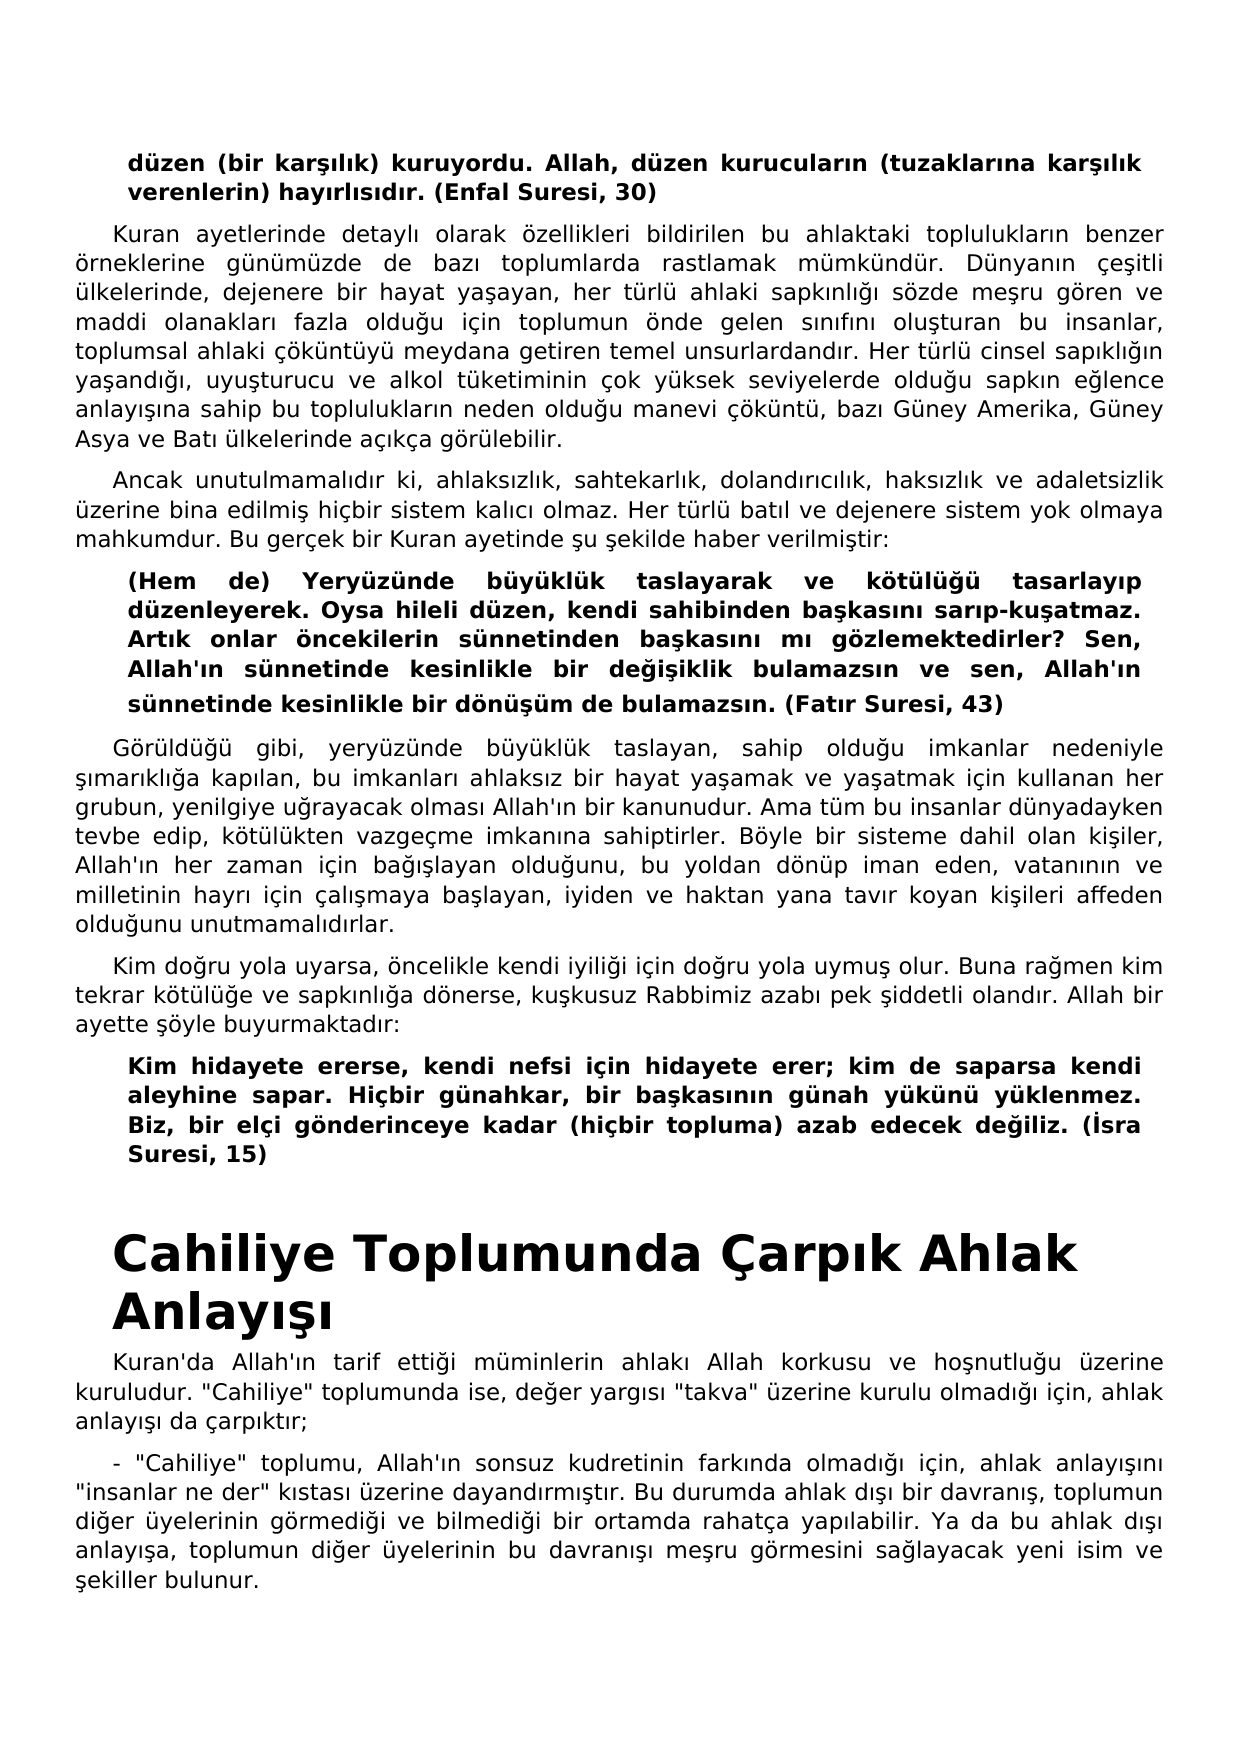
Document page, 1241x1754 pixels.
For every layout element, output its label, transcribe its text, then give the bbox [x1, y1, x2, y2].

subtitle Cahiliye Toplumunda Çarpık Ahlak Anlayışı [112, 1225, 1165, 1341]
text - "Cahiliye" toplumu, Allah'ın sonsuz kudretinin farkında olmadığı için, ahlak anlayışını "insanlar ne der" kıstası üzerine dayandırmıştır. Bu durumda ahlak dışı bir davranış, toplumun diğer üyelerinin görmediği ve bilmediği bir ortamda rahatça yapılabilir. Ya da bu ahlak dışı anlayışa, toplumun diğer üyelerinin bu davranışı meşru görmesini sağlayacak yeni isim ve şekiller bulunur. [75, 1450, 1165, 1593]
text Görüldüğü gibi, yeryüzünde büyüklük taslayan, sahip olduğu imkanlar nedeniyle şımarıklığa kapılan, bu imkanları ahlaksız bir hayat yaşamak ve yaşatmak için kullanan her grubun, yenilgiye uğrayacak olması Allah'ın bir kanunudur. Ama tüm bu insanlar dünyadayken tevbe edip, kötülükten vazgeçme imkanına sahiptirler. Böyle bir sisteme dahil olan kişiler, Allah'ın her zaman için bağışlayan olduğunu, bu yoldan dönüp iman eden, vatanının ve milletinin hayrı için çalışmaya başlayan, iyiden ve haktan yana tavır koyan kişileri affeden olduğunu unutmamalıdırlar. [75, 736, 1165, 938]
text Ancak unutulmamalıdır ki, ahlaksızlık, sahtekarlık, dolandırıcılık, haksızlık ve adaletsizlik üzerine bina edilmiş hiçbir sistem kalıcı olmaz. Her türlü batıl ve dejenere sistem yok olmaya mahkumdur. Bu gerçek bir Kuran ayetinde şu şekilde haber verilmiştir: [75, 468, 1165, 553]
text düzen (bir karşılık) kuruyordu. Allah, düzen kurucuların (tuzaklarına karşılık verenlerin) hayırlısıdır. (Enfal Suresi, 30) [127, 150, 1143, 206]
text Kuran'da Allah'ın tarif ettiği müminlerin ahlakı Allah korkusu ve hoşnutluğu üzerine kuruludur. "Cahiliye" toplumunda ise, değer yargısı "takva" üzerine kurulu olmadığı için, ahlak anlayışı da çarpıktır; [75, 1349, 1165, 1435]
text (Hem de) Yeryüzünde büyüklük taslayarak ve kötülüğü tasarlayıp düzenleyerek. Oysa hileli düzen, kendi sahibinden başkasını sarıp-kuşatmaz. Artık onlar öncekilerin sünnetinden başkasını mı gözlemektedirler? Sen, Allah'ın sünnetinde kesinlikle bir değişiklik bulamazsın ve sen, Allah'ın sünnetinde kesinlikle bir dönüşüm de bulamazsın. (Fatır Suresi, 43) [127, 568, 1143, 720]
text Kim hidayete ererse, kendi nefsi için hidayete erer; kim de saparsa kendi aleyhine sapar. Hiçbir günahkar, bir başkasının günah yükünü yüklenmez. Biz, bir elçi gönderinceye kadar (hiçbir topluma) azab edecek değiliz. (İsra Suresi, 15) [127, 1053, 1143, 1168]
text Kuran ayetlerinde detaylı olarak özellikleri bildirilen bu ahlaktaki toplulukların benzer örneklerine günümüzde de bazı toplumlarda rastlamak mümkündür. Dünyanın çeşitli ülkelerinde, dejenere bir hayat yaşayan, her türlü ahlaki sapkınlığı sözde meşru gören ve maddi olanakları fazla olduğu için toplumun önde gelen sınıfını oluşturan bu insanlar, toplumsal ahlaki çöküntüyü meydana getiren temel unsurlardandır. Her türlü cinsel sapıklığın yaşandığı, uyuşturucu ve alkol tüketiminin çok yüksek seviyelerde olduğu sapkın eğlence anlayışına sahip bu toplulukların neden olduğu manevi çöküntü, bazı Güney Amerika, Güney Asya ve Batı ülkelerinde açıkça görülebilir. [75, 221, 1165, 453]
text Kim doğru yola uyarsa, öncelikle kendi iyiliği için doğru yola uymuş olur. Buna rağmen kim tekrar kötülüğe ve sapkınlığa dönerse, kuşkusuz Rabbimiz azabı pek şiddetli olandır. Allah bir ayette şöyle buyurmaktadır: [75, 953, 1165, 1038]
